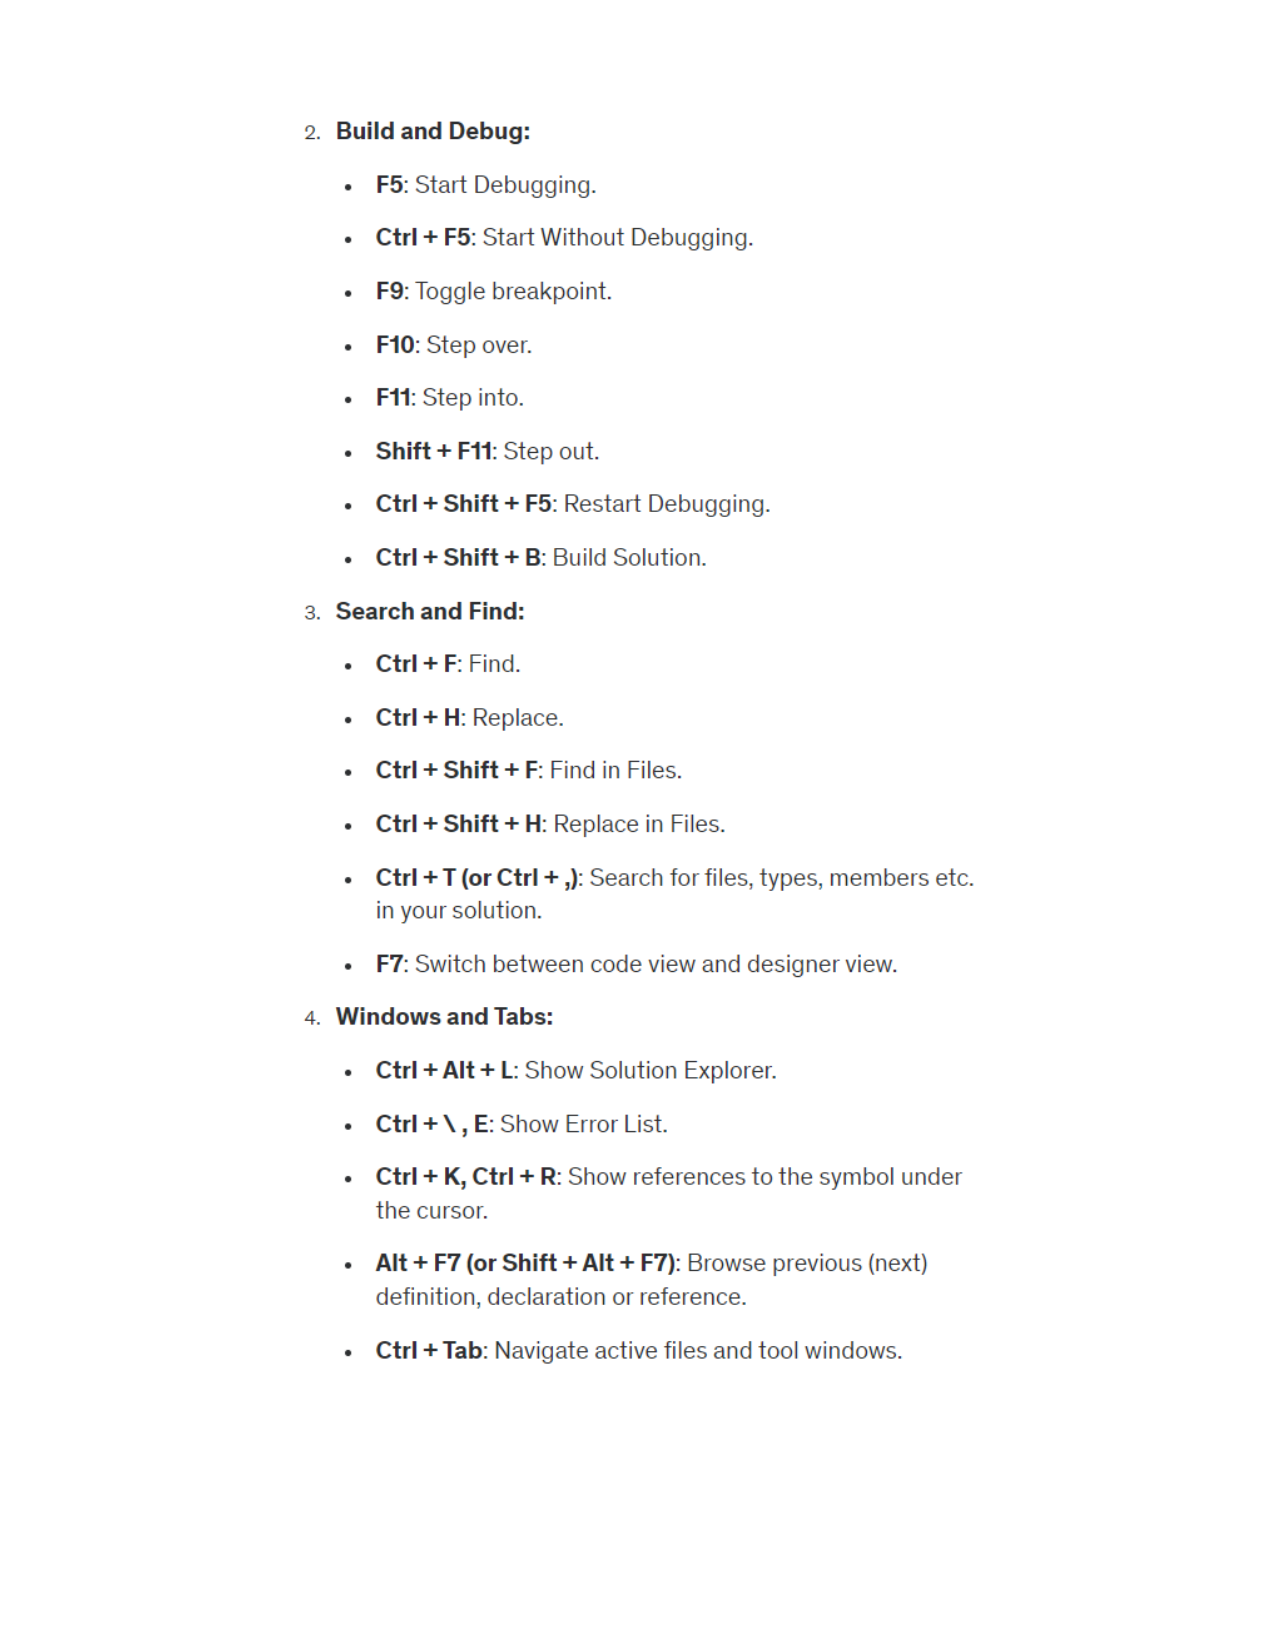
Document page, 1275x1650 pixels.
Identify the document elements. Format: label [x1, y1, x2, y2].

picture [290, 118, 985, 1375]
